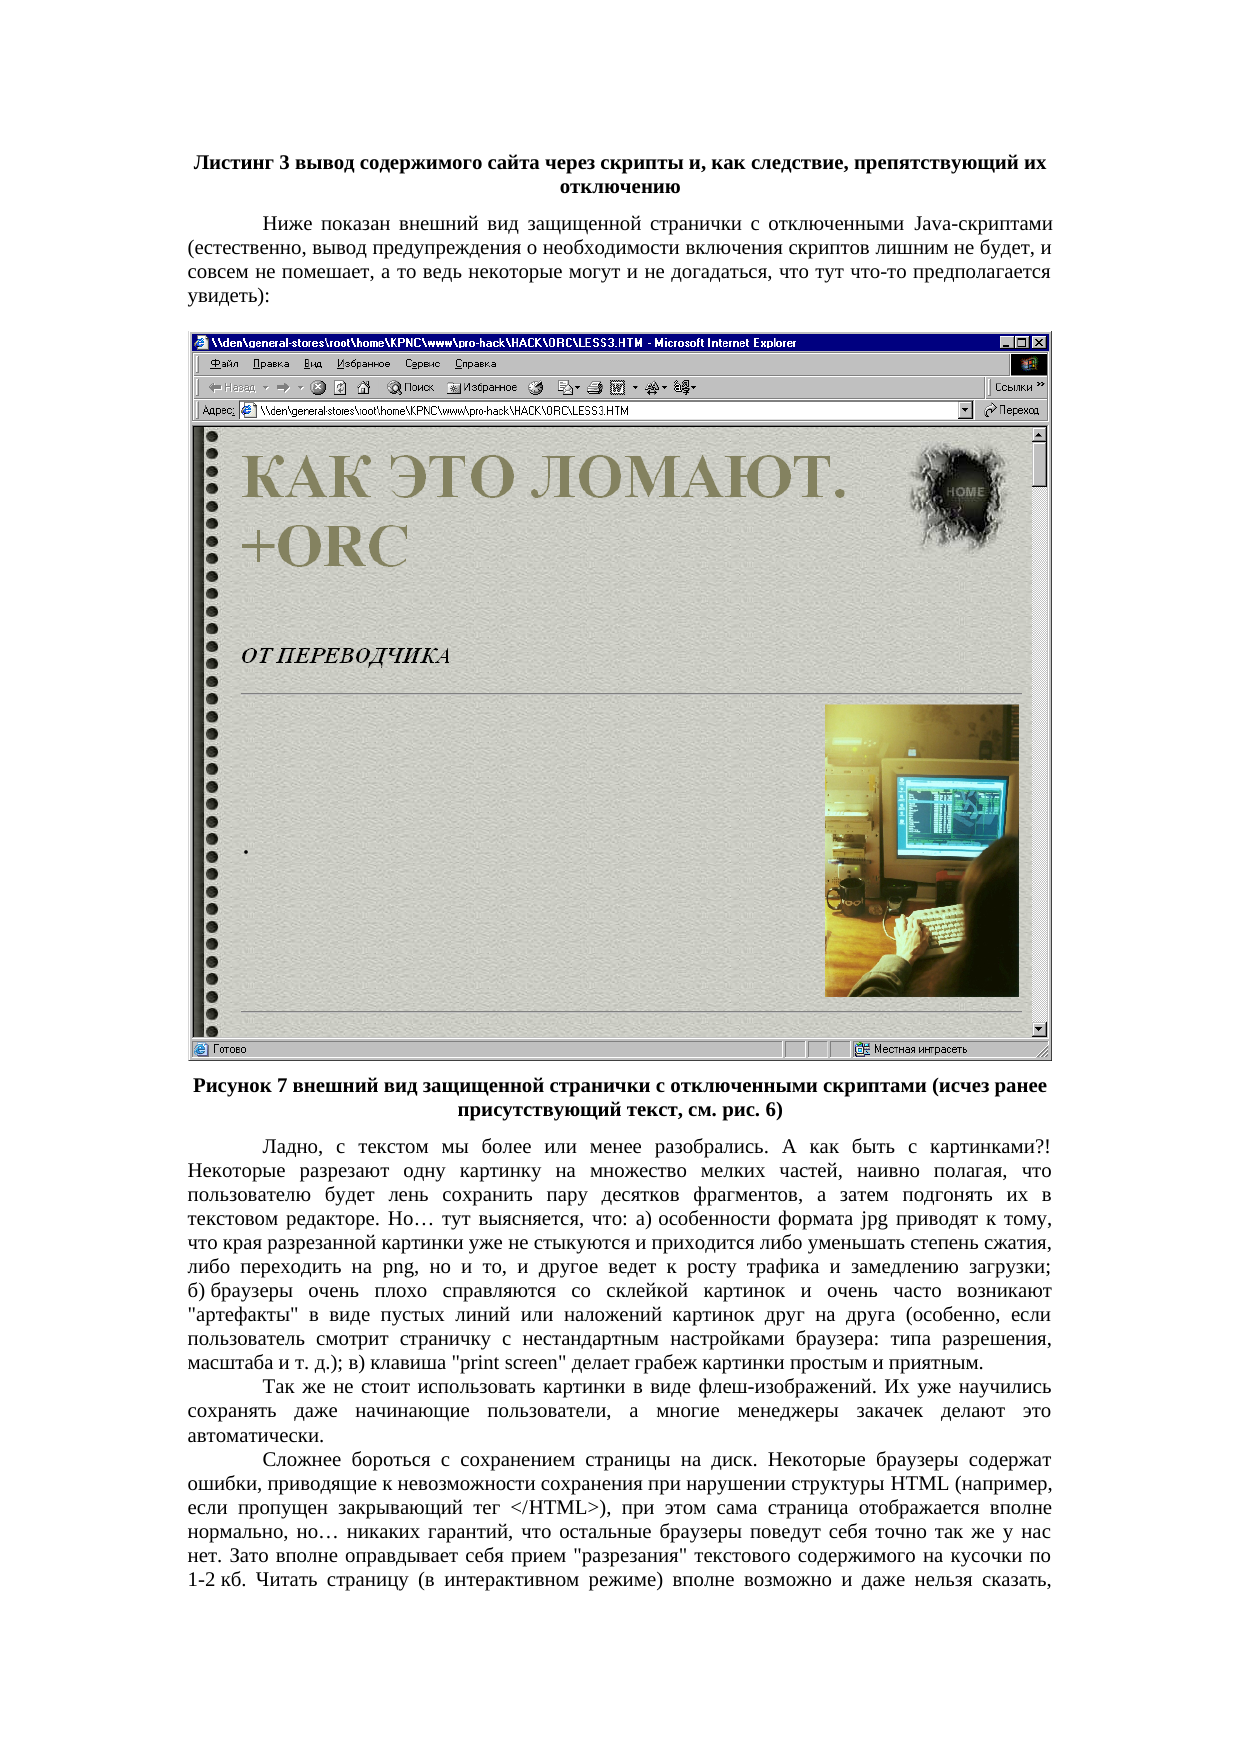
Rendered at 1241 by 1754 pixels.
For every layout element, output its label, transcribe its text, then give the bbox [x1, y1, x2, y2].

text Ниже показан внешний вид защищенной странички с отключенными Java-скриптами (естественно, вывод предупреждения о необходимости включения скриптов лишним не будет, и совсем не помешает, а то ведь некоторые могут и не догадаться, что тут что-то предполагается увидеть): [187, 211, 1053, 307]
text Сложнее бороться с сохранением страницы на диск. Некоторые браузеры содержат ошибки, приводящие к невозможности сохранения при нарушении структуры HTML (например, если пропущен закрывающий тег </HTML>), при этом сама страница отображается вполне нормально, но… никаких гарантий, что остальные браузеры поведут себя точно так же у нас нет. Зато вполне оправдывает себя прием "разрезания" текстового содержимого на кусочки по 1-2 кб. Читать страницу (в интерактивном режиме) вполне возможно и даже нельзя сказать, [187, 1447, 1053, 1591]
text Листинг 3 вывод содержимого сайта через скрипты и, как следствие, препятствующий их отключению [187, 150, 1053, 198]
text Рисунок 7 внешний вид защищенной странички с отключенными скриптами (исчез ранее присутствующий текст, см. рис. 6) [187, 1073, 1053, 1121]
text Так же не стоит использовать картинки в виде флеш-изображений. Их уже научились сохранять даже начинающие пользователи, а многие менеджеры закачек делают это автоматически. [187, 1374, 1053, 1447]
text Ладно, с текстом мы более или менее разобрались. А как быть с картинками?! Некоторые разрезают одну картинку на множество мелких частей, наивно полагая, что пользователю будет лень сохранить пару десятков фрагментов, а затем подгонять их в текстовом редакторе. Но… тут выясняется, что: а) особенности формата jpg приводят к тому, что края разрезанной картинки уже не стыкуются и приходится либо уменьшать степень сжатия, либо переходить на png, но и то, и другое ведет к росту трафика и замедлению загрузки; б) браузеры очень плохо справляются со склейкой картинок и очень часто возникают "артефакты" в виде пустых линий или наложений картинок друг на друга (особенно, если пользователь смотрит страничку с нестандартным настройками браузера: типа разрешения, масштаба и т. д.); в) клавиша "print screen" делает грабеж картинки простым и приятным. [187, 1134, 1053, 1374]
picture [188, 331, 1052, 1061]
